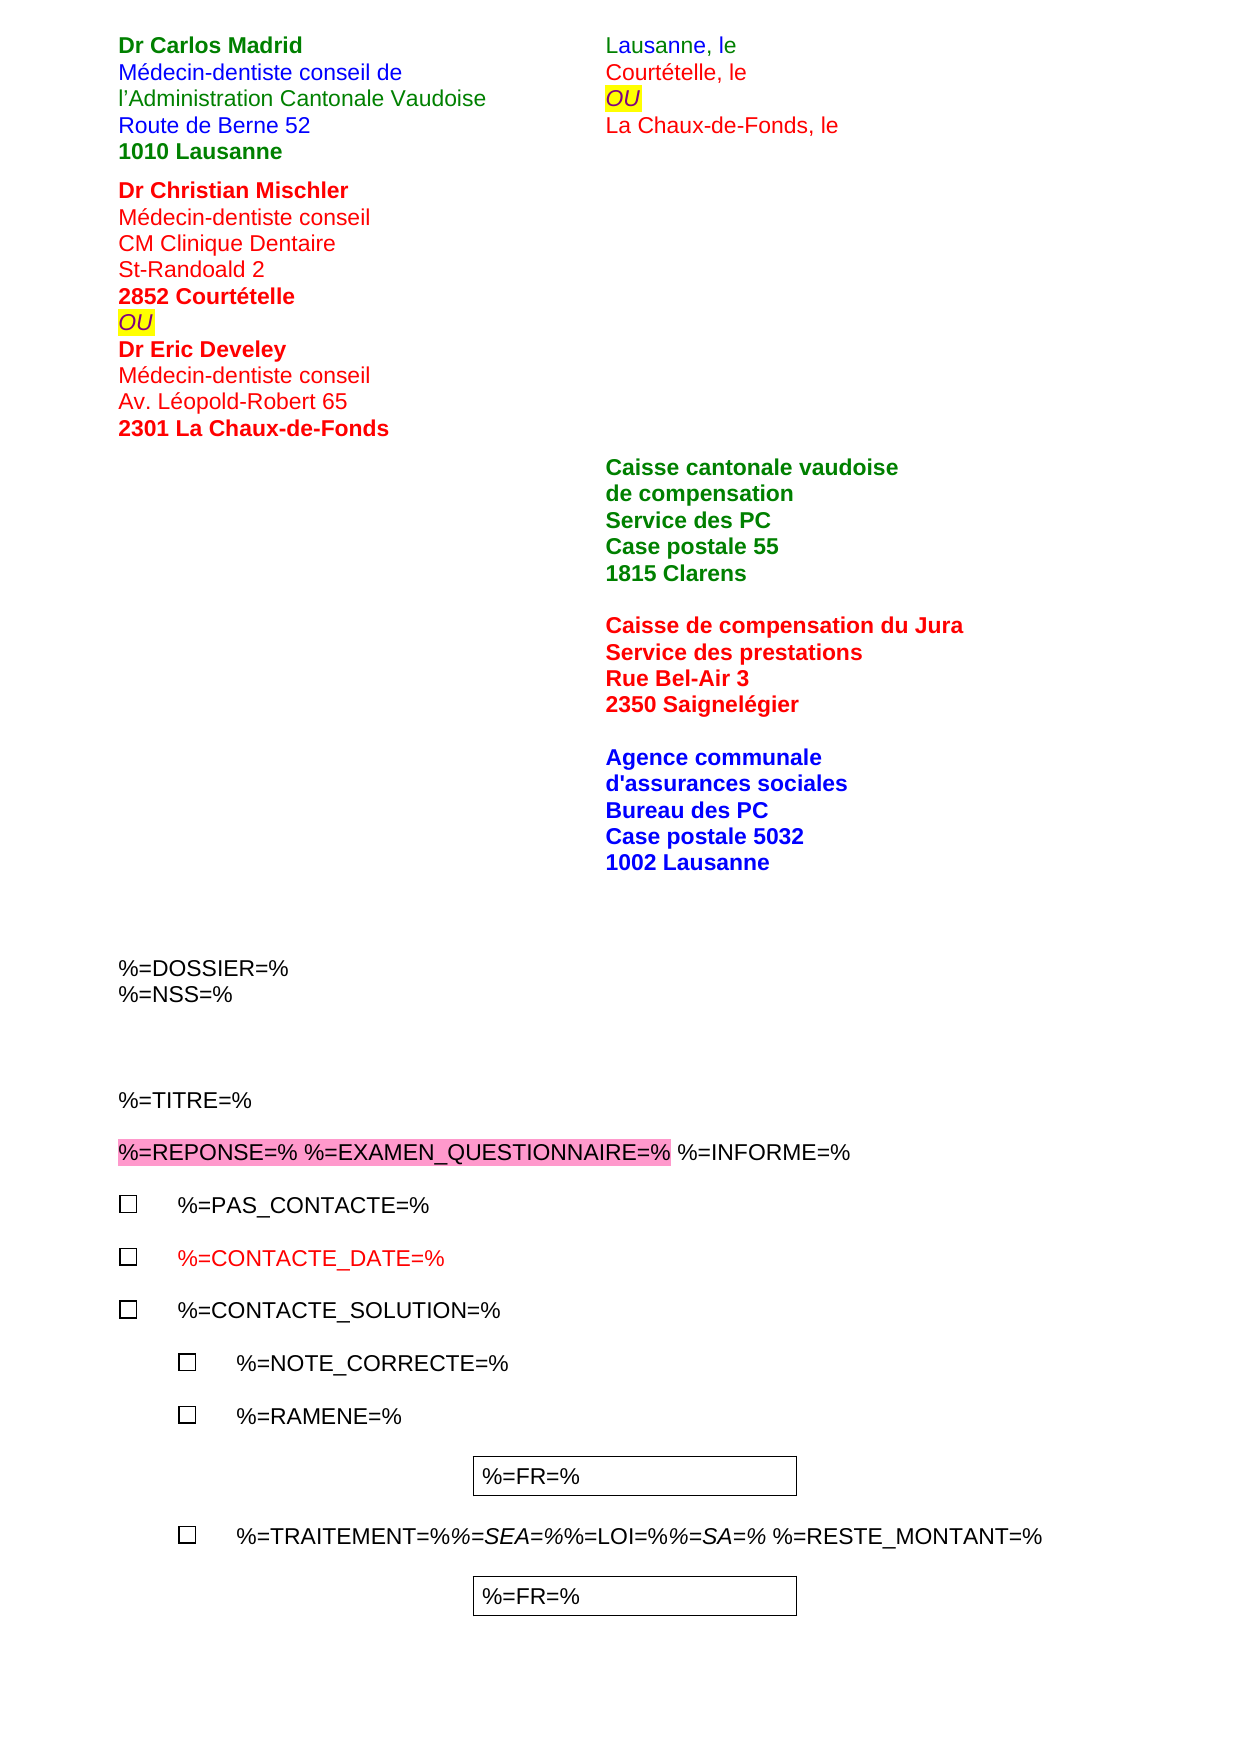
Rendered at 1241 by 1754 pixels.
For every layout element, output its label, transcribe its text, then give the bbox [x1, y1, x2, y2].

text Médecin-dentiste conseil [118, 362, 1152, 388]
text Av. Léopold-Robert 65 [118, 388, 1152, 414]
text St-Randoald 2 [118, 256, 1152, 283]
text Dr Eric Develey [118, 336, 1152, 362]
text ou [118, 309, 1152, 336]
text %=RAMENE=% [118, 1403, 1152, 1429]
text Caisse de compensation du Jura [118, 612, 1152, 638]
text %=DOSSIER=% [118, 955, 1152, 981]
text %=TRAITEMENT=%%=SEA=%%=LOI=%%=SA=% %=RESTE_MONTANT=% [118, 1523, 1152, 1549]
text CM Clinique Dentaire [118, 230, 1152, 256]
text %=TITRE=% [118, 1087, 1152, 1113]
text Case postale 5032 [118, 823, 1152, 849]
text Rue Bel-Air 3 [118, 665, 1152, 691]
text %=PAS_CONTACTE=% [118, 1192, 1152, 1218]
text Service des PC [118, 507, 1152, 533]
text Case postale 55 [118, 533, 1152, 559]
text 1002 Lausanne [118, 849, 1152, 876]
text 1010 Lausanne [118, 138, 1152, 164]
text Médecin-dentiste conseil de Courtételle, le [118, 59, 1152, 85]
text Bureau des PC [118, 797, 1152, 823]
text Dr Christian Mischler [118, 177, 1152, 204]
text Service des prestations [118, 638, 1152, 665]
text Agence communale [118, 744, 1152, 770]
text %=FR=% [474, 1457, 796, 1495]
text Médecin-dentiste conseil [118, 204, 1152, 230]
text 1815 Clarens [118, 559, 1152, 586]
text 2301 La Chaux-de-Fonds [118, 414, 1152, 441]
text %=NOTE_CORRECTE=% [118, 1350, 1152, 1376]
text Caisse cantonale vaudoise [118, 454, 1152, 480]
text %=FR=% [474, 1577, 796, 1615]
text d'assurances sociales [118, 770, 1152, 797]
text 2852 Courtételle [118, 283, 1152, 309]
text Dr Carlos Madrid Lausanne, le [118, 32, 1152, 59]
text 2350 Saignelégier [118, 691, 1152, 718]
text %=REPONSE=% %=EXAMEN_QUESTIONNAIRE=% %=INFORME=% [118, 1139, 1152, 1166]
text %=CONTACTE_SOLUTION=% [118, 1297, 1152, 1324]
text de compensation [118, 480, 1152, 507]
text Route de Berne 52 La Chaux-de-Fonds, le [118, 112, 1152, 138]
text %=NSS=% [118, 981, 1152, 1007]
text l’Administration Cantonale Vaudoise ou [118, 85, 1152, 112]
text %=CONTACTE_DATE=% [118, 1245, 1152, 1271]
